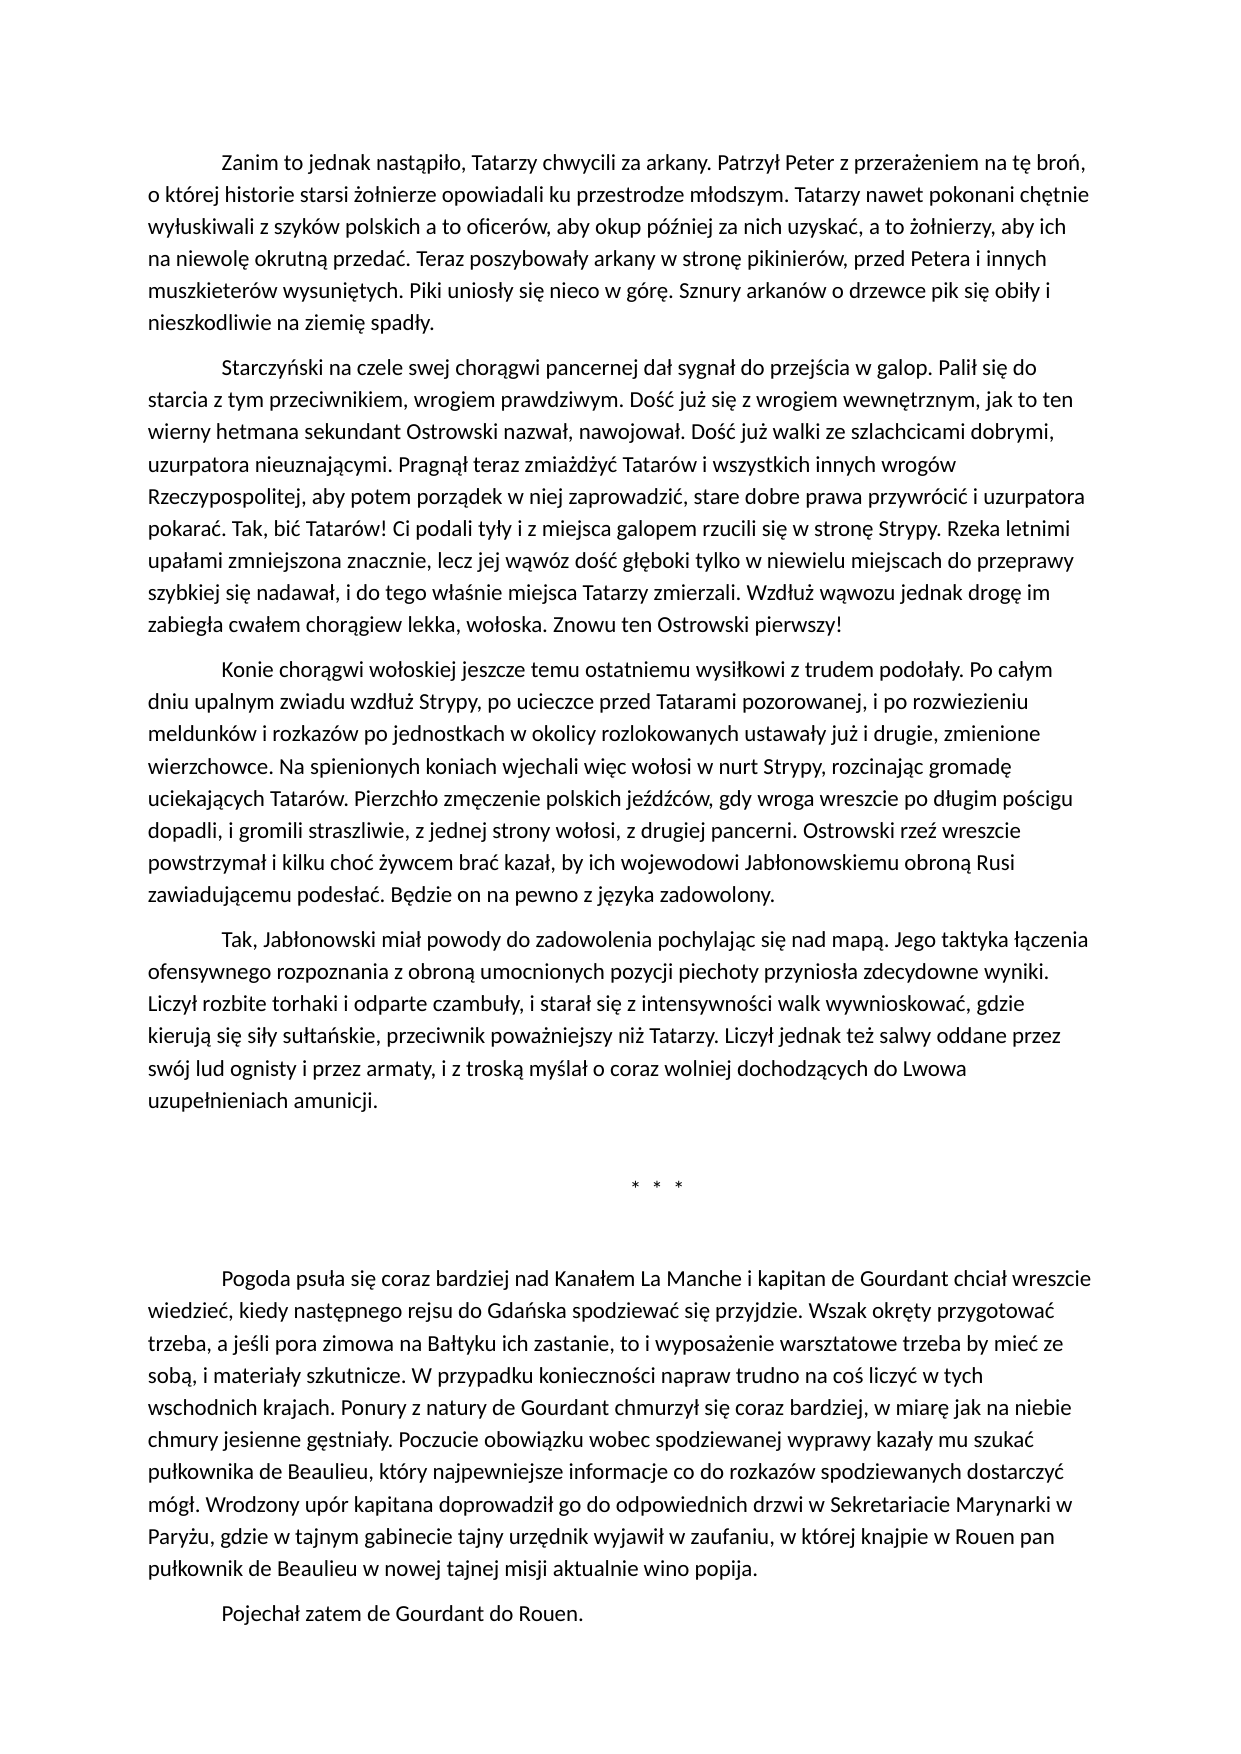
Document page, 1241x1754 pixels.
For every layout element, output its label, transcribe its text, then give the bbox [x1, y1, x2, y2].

text Zanim to jednak nastąpiło, Tatarzy chwycili za arkany. Patrzył Peter z przerażeniem na tę broń, o której historie starsi żołnierze opowiadali ku przestrodze młodszym. Tatarzy nawet pokonani chętnie wyłuskiwali z szyków polskich a to oficerów, aby okup później za nich uzyskać, a to żołnierzy, aby ich na niewolę okrutną przedać. Teraz poszybowały arkany w stronę pikinierów, przed Petera i innych muszkieterów wysuniętych. Piki uniosły się nieco w górę. Sznury arkanów o drzewce pik się obiły i nieszkodliwie na ziemię spadły. [148, 148, 1093, 337]
text Konie chorągwi wołoskiej jeszcze temu ostatniemu wysiłkowi z trudem podołały. Po całym dniu upalnym zwiadu wzdłuż Strypy, po ucieczce przed Tatarami pozorowanej, i po rozwiezieniu meldunków i rozkazów po jednostkach w okolicy rozlokowanych ustawały już i drugie, zmienione wierzchowce. Na spienionych koniach wjechali więc wołosi w nurt Strypy, rozcinając gromadę uciekających Tatarów. Pierzchło zmęczenie polskich jeźdźców, gdy wroga wreszcie po długim pościgu dopadli, i gromili straszliwie, z jednej strony wołosi, z drugiej pancerni. Ostrowski rzeź wreszcie powstrzymał i kilku choć żywcem brać kazał, by ich wojewodowi Jabłonowskiemu obroną Rusi zawiadującemu podesłać. Będzie on na pewno z języka zadowolony. [148, 655, 1093, 908]
text * * * [148, 1175, 1093, 1203]
text Pogoda psuła się coraz bardziej nad Kanałem La Manche i kapitan de Gourdant chciał wreszcie wiedzieć, kiedy następnego rejsu do Gdańska spodziewać się przyjdzie. Wszak okręty przygotować trzeba, a jeśli pora zimowa na Bałtyku ich zastanie, to i wyposażenie warsztatowe trzeba by mieć ze sobą, i materiały szkutnicze. W przypadku konieczności napraw trudno na coś liczyć w tych wschodnich krajach. Ponury z natury de Gourdant chmurzył się coraz bardziej, w miarę jak na niebie chmury jesienne gęstniały. Poczucie obowiązku wobec spodziewanej wyprawy kazały mu szukać pułkownika de Beaulieu, który najpewniejsze informacje co do rozkazów spodziewanych dostarczyć mógł. Wrodzony upór kapitana doprowadził go do odpowiednich drzwi w Sekretariacie Marynarki w Paryżu, gdzie w tajnym gabinecie tajny urzędnik wyjawił w zaufaniu, w której knajpie w Rouen pan pułkownik de Beaulieu w nowej tajnej misji aktualnie wino popija. [148, 1264, 1093, 1582]
text Starczyński na czele swej chorągwi pancernej dał sygnał do przejścia w galop. Palił się do starcia z tym przeciwnikiem, wrogiem prawdziwym. Dość już się z wrogiem wewnętrznym, jak to ten wierny hetmana sekundant Ostrowski nazwał, nawojował. Dość już walki ze szlachcicami dobrymi, uzurpatora nieuznającymi. Pragnął teraz zmiażdżyć Tatarów i wszystkich innych wrogów Rzeczypospolitej, aby potem porządek w niej zaprowadzić, stare dobre prawa przywrócić i uzurpatora pokarać. Tak, bić Tatarów! Ci podali tyły i z miejsca galopem rzucili się w stronę Strypy. Rzeka letnimi upałami zmniejszona znacznie, lecz jej wąwóz dość głęboki tylko w niewielu miejscach do przeprawy szybkiej się nadawał, i do tego właśnie miejsca Tatarzy zmierzali. Wzdłuż wąwozu jednak drogę im zabiegła cwałem chorągiew lekka, wołoska. Znowu ten Ostrowski pierwszy! [148, 353, 1093, 639]
text Tak, Jabłonowski miał powody do zadowolenia pochylając się nad mapą. Jego taktyka łączenia ofensywnego rozpoznania z obroną umocnionych pozycji piechoty przyniosła zdecydowne wyniki. Liczył rozbite torhaki i odparte czambuły, i starał się z intensywności walk wywnioskować, gdzie kierują się siły sułtańskie, przeciwnik poważniejszy niż Tatarzy. Liczył jednak też salwy oddane przez swój lud ognisty i przez armaty, i z troską myślał o coraz wolniej dochodzących do Lwowa uzupełnieniach amunicji. [148, 925, 1093, 1114]
text Pojechał zatem de Gourdant do Rouen. [148, 1599, 1093, 1627]
